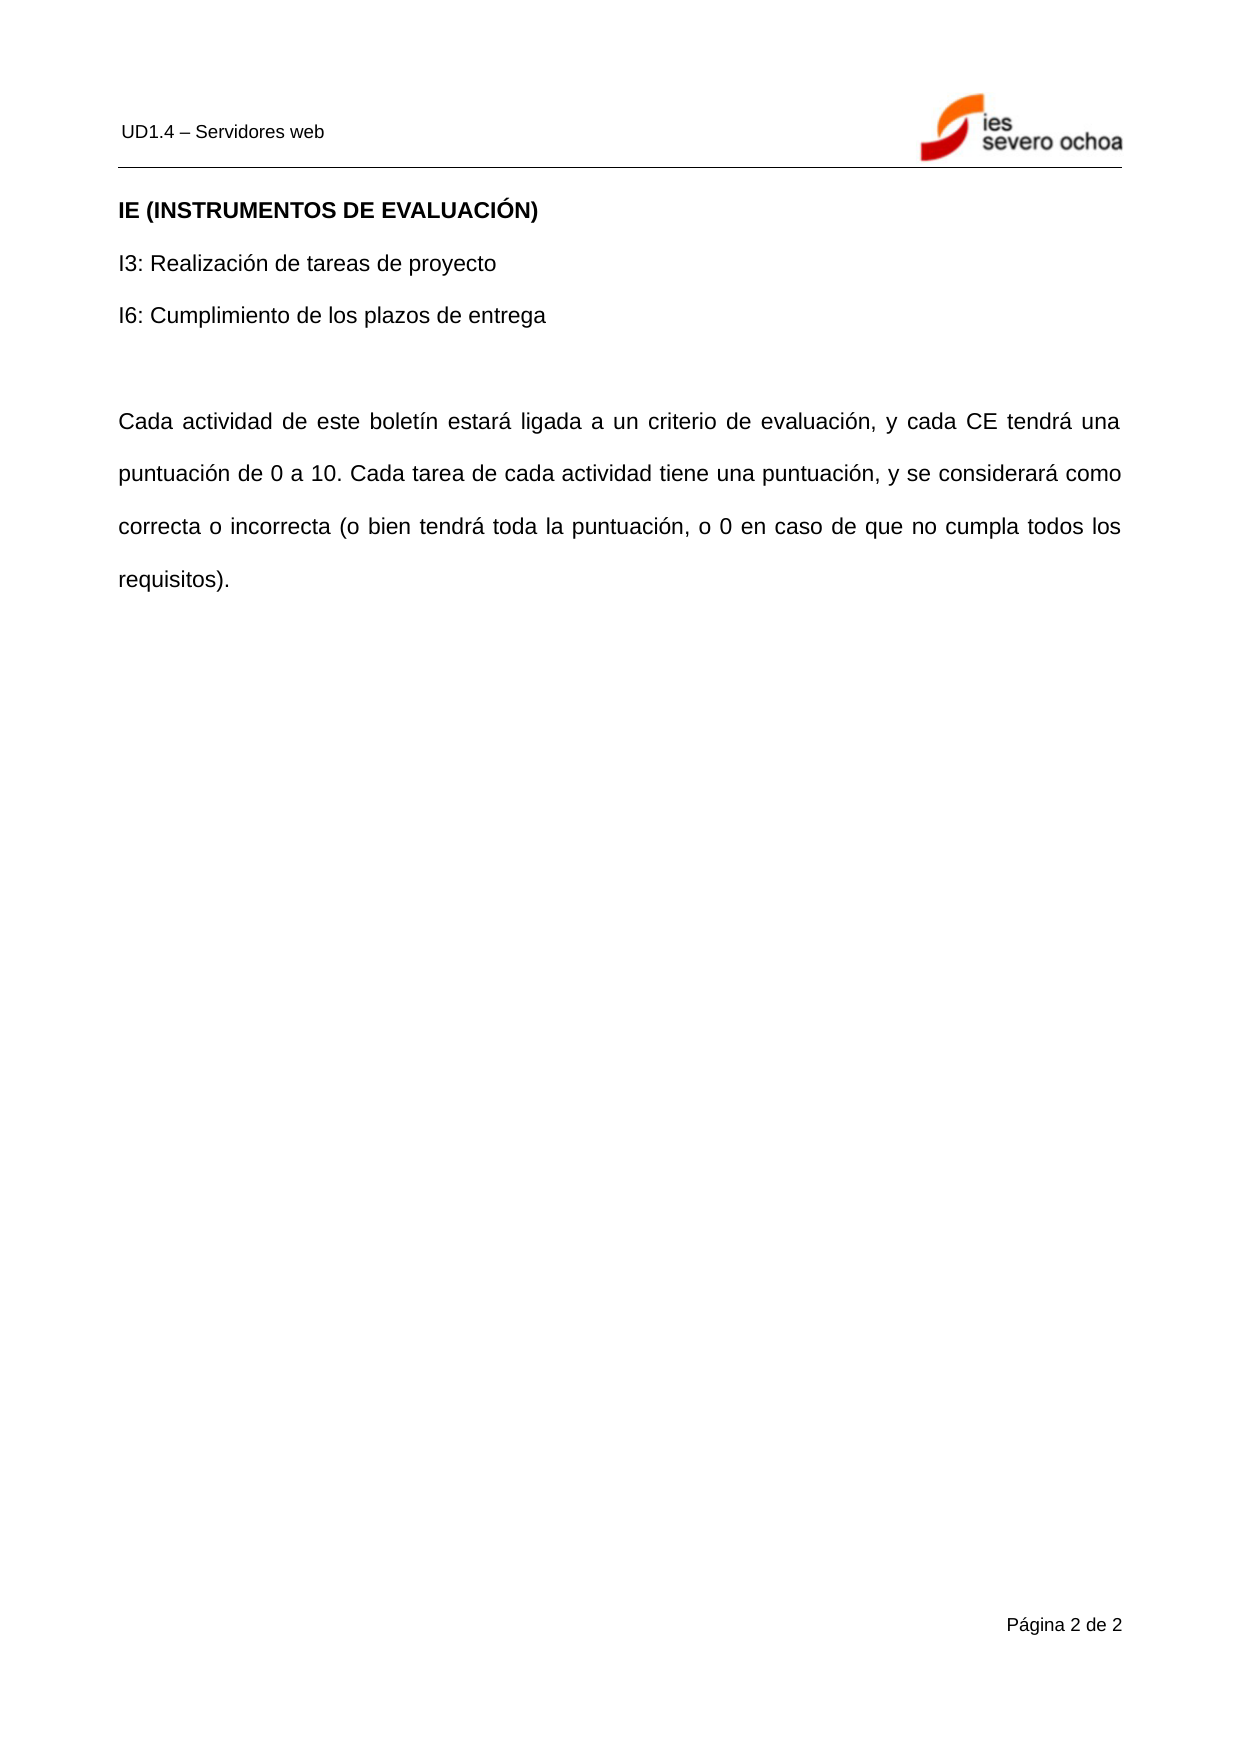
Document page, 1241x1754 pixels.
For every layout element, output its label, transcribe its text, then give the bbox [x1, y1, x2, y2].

picture [915, 92, 1126, 164]
text I6: Cumplimiento de los plazos de entrega [118, 302, 1122, 329]
text I3: Realización de tareas de proyecto [118, 249, 1122, 276]
text IE (INSTRUMENTOS DE EVALUACIÓN) [118, 197, 1122, 223]
text Cada actividad de este boletín estará ligada a un criterio de evaluación, y cada CE tendrá una puntuación de 0 a 10. Cada tarea de cada actividad tiene una puntuación, y se considerará como correcta o incorrecta (o bien tendrá toda la puntuación, o 0 en caso de que no cumpla todos los requisitos). [118, 408, 1122, 592]
